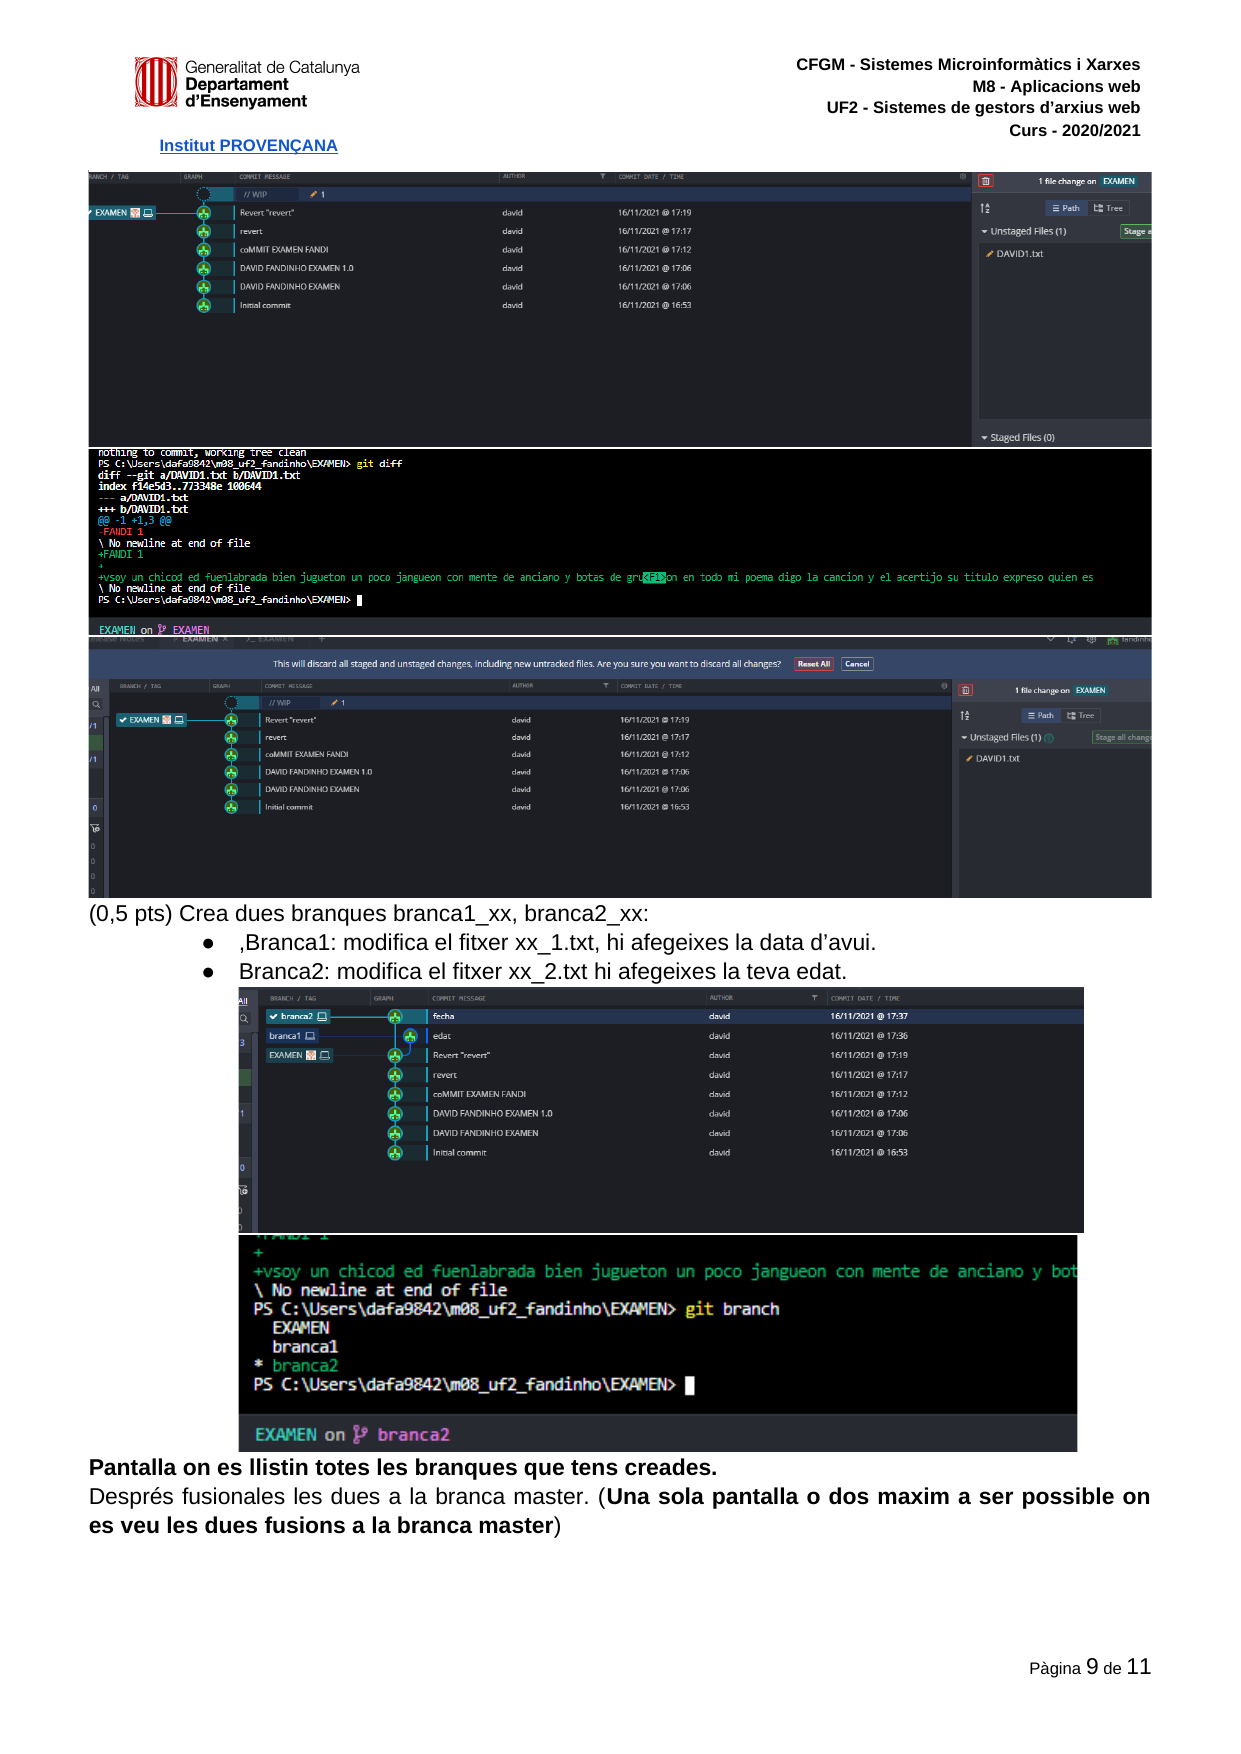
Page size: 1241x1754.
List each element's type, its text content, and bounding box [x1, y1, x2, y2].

list ,Branca1: modifica el fitxer xx_1.txt, hi afegeixes la data d’avui. [201, 929, 1152, 956]
text Després fusionales les dues a la branca master. (Una sola pantalla o dos maxim a ser possible on es veu les dues fusions a la branca master) [88, 1483, 1152, 1539]
text Pantalla on es llistin totes les branques que tens creades. [88, 1454, 1152, 1480]
list Branca2: modifica el fitxer xx_2.txt hi afegeixes la teva edat. [201, 958, 1152, 985]
text (0,5 pts) Crea dues branques branca1_xx, branca2_xx: [88, 900, 1152, 926]
